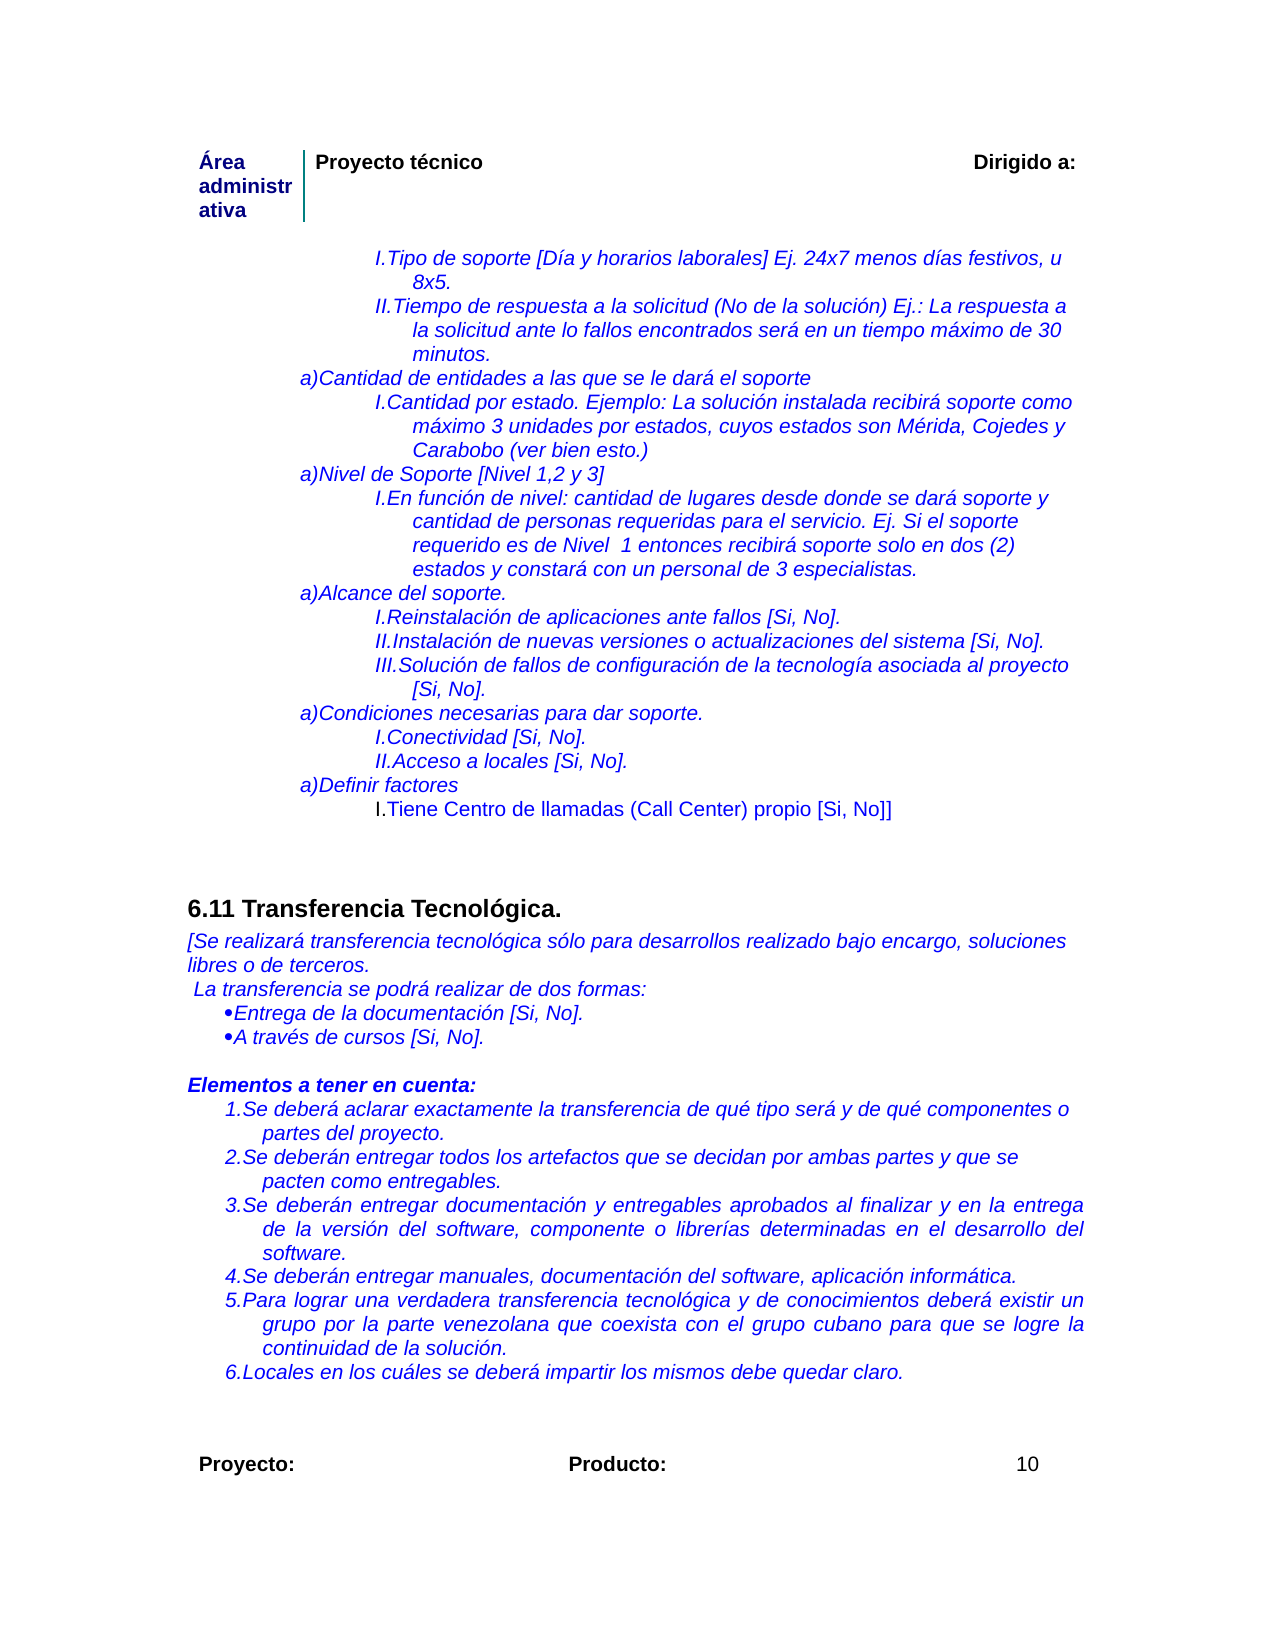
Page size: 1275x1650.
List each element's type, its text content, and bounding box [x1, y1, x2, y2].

list Definir factores [300, 773, 1087, 797]
text Elementos a tener en cuenta: [187, 1073, 1087, 1097]
list Se deberán entregar manuales, documentación del software, aplicación informática. [225, 1264, 1087, 1288]
list Condiciones necesarias para dar soporte. [300, 701, 1087, 725]
list Locales en los cuáles se deberá impartir los mismos debe quedar claro. [225, 1360, 1087, 1384]
list Cantidad por estado. Ejemplo: La solución instalada recibirá soporte como máximo 3 unidades por estados, cuyos estados son Mérida, Cojedes y Carabobo (ver bien esto.) [375, 389, 1087, 461]
list Se deberán entregar todos los artefactos que se decidan por ambas partes y que se pacten como entregables. [225, 1144, 1087, 1192]
list Acceso a locales [Si, No]. [375, 749, 1087, 773]
list Tiempo de respuesta a la solicitud (No de la solución) Ej.: La respuesta a la solicitud ante lo fallos encontrados será en un tiempo máximo de 30 minutos. [375, 294, 1087, 366]
subtitle 6.11 Transferencia Tecnológica. [187, 894, 1087, 922]
list Tiene Centro de llamadas (Call Center) propio [Si, No]] [375, 797, 1087, 821]
list Nivel de Soporte [Nivel 1,2 y 3] [300, 461, 1087, 485]
text [Se realizará transferencia tecnológica sólo para desarrollos realizado bajo encargo, soluciones libres o de terceros. [187, 929, 1087, 977]
list Entrega de la documentación [Si, No]. [225, 1001, 1087, 1025]
list Reinstalación de aplicaciones ante fallos [Si, No]. [375, 605, 1087, 629]
list Alcance del soporte. [300, 581, 1087, 605]
list A través de cursos [Si, No]. [225, 1025, 1087, 1049]
list Solución de fallos de configuración de la tecnología asociada al proyecto [Si, No]. [375, 653, 1087, 701]
list Conectividad [Si, No]. [375, 725, 1087, 749]
list En función de nivel: cantidad de lugares desde donde se dará soporte y cantidad de personas requeridas para el servicio. Ej. Si el soporte requerido es de Nivel 1 entonces recibirá soporte solo en dos (2) estados y constará con un personal de 3 especialistas. [375, 485, 1087, 581]
list Tipo de soporte [Día y horarios laborales] Ej. 24x7 menos días festivos, u 8x5. [375, 246, 1087, 294]
list Se deberán entregar documentación y entregables aprobados al finalizar y en la entrega de la versión del software, componente o librerías determinadas en el desarrollo del software. [225, 1192, 1087, 1264]
list Para lograr una verdadera transferencia tecnológica y de conocimientos deberá existir un grupo por la parte venezolana que coexista con el grupo cubano para que se logre la continuidad de la solución. [225, 1288, 1087, 1360]
text La transferencia se podrá realizar de dos formas: [187, 977, 1087, 1001]
list Se deberá aclarar exactamente la transferencia de qué tipo será y de qué componentes o partes del proyecto. [225, 1097, 1087, 1144]
list Instalación de nuevas versiones o actualizaciones del sistema [Si, No]. [375, 629, 1087, 653]
list Cantidad de entidades a las que se le dará el soporte [300, 366, 1087, 389]
